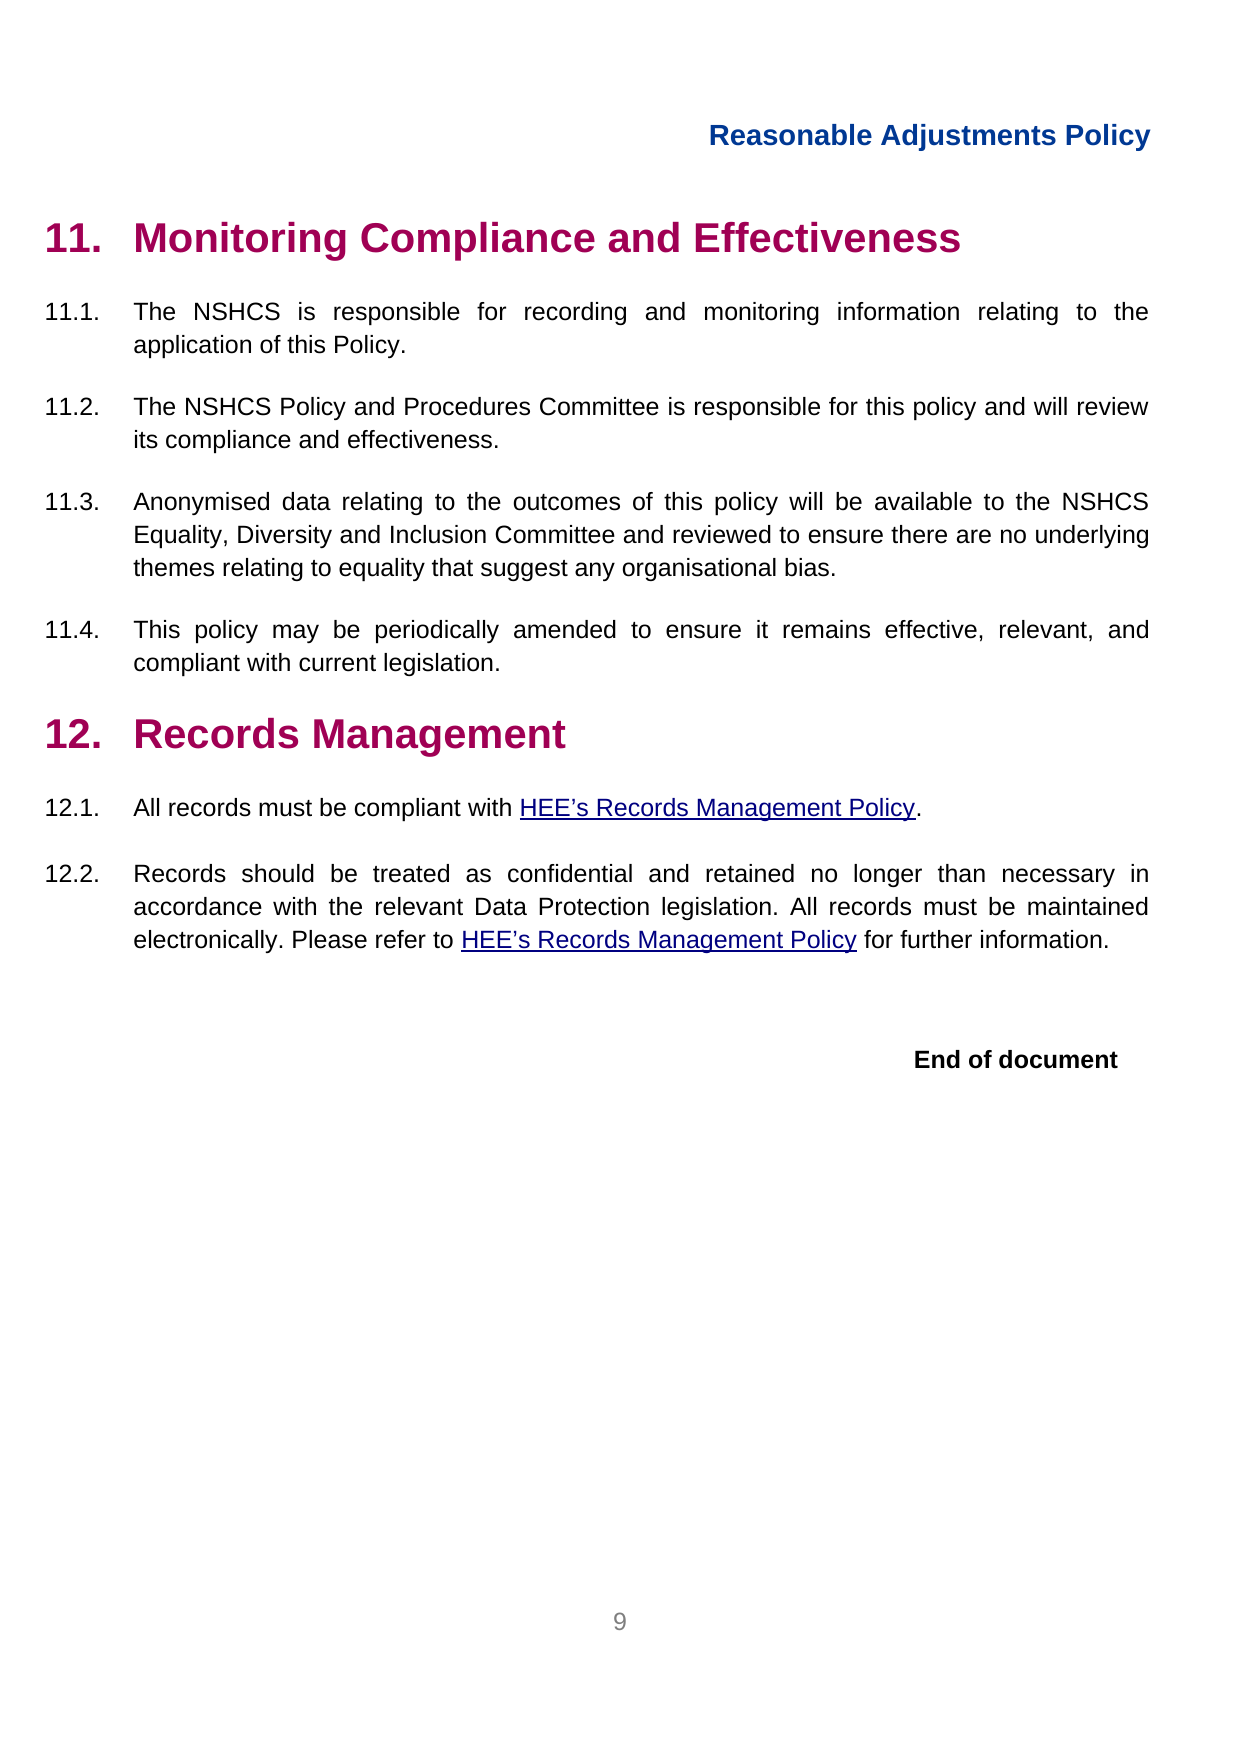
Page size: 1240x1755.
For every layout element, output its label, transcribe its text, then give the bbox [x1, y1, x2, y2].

subtitle Records should be treated as confidential and retained no longer than necessary in accordance with the relevant Data Protection legislation. All records must be maintained electronically. Please refer to HEE’s Records Management Policy for further information. [44, 859, 1151, 954]
subtitle Records Management [44, 709, 1151, 757]
subtitle The NSHCS is responsible for recording and monitoring information relating to the application of this Policy. [44, 297, 1151, 359]
subtitle All records must be compliant with HEE’s Records Management Policy. [44, 793, 1151, 822]
subtitle Monitoring Compliance and Effectiveness [44, 213, 1151, 261]
subtitle Anonymised data relating to the outcomes of this policy will be available to the NSHCS Equality, Diversity and Inclusion Committee and reviewed to ensure there are no underlying themes relating to equality that suggest any organisational bias. [44, 487, 1151, 582]
text End of document [839, 1045, 1151, 1073]
subtitle This policy may be periodically amended to ensure it remains effective, relevant, and compliant with current legislation. [44, 615, 1151, 676]
subtitle The NSHCS Policy and Procedures Committee is responsible for this policy and will review its compliance and effectiveness. [44, 392, 1151, 454]
